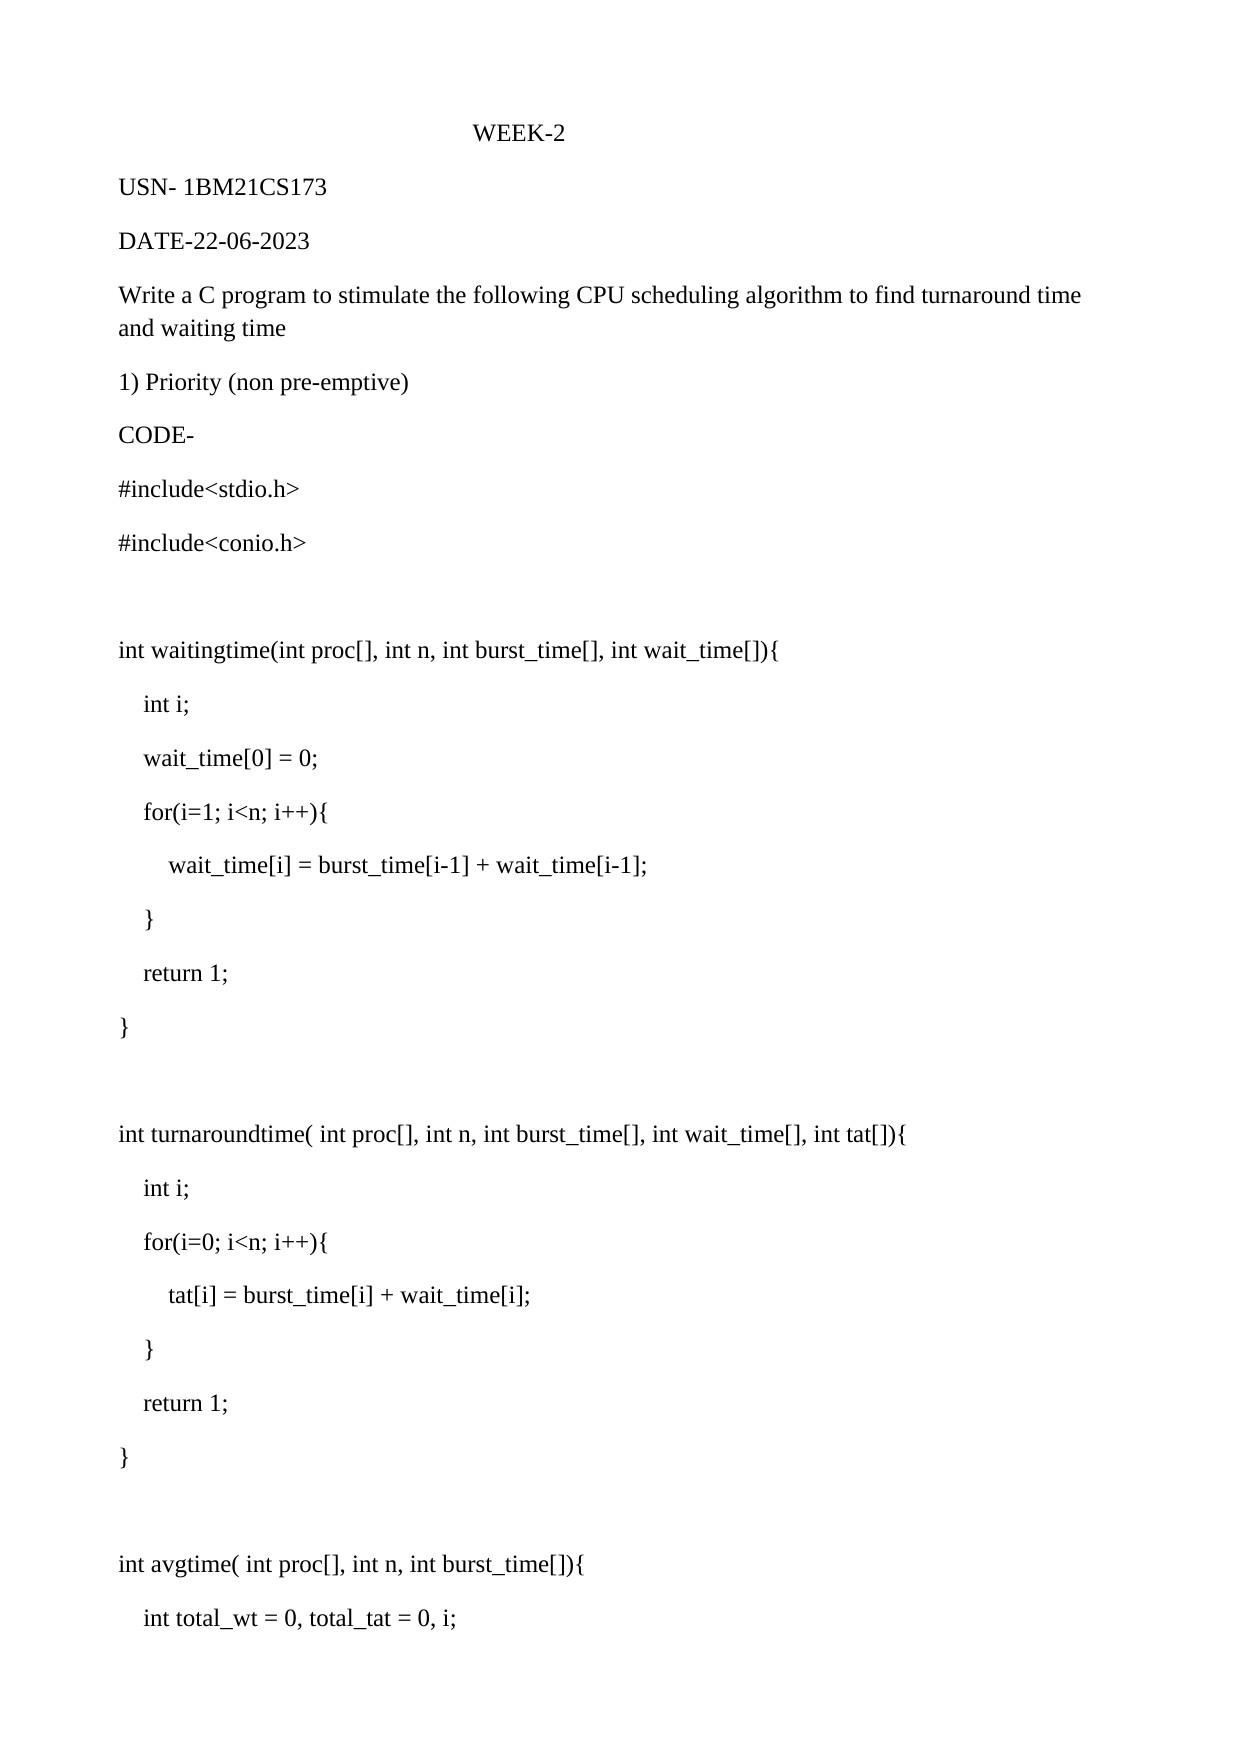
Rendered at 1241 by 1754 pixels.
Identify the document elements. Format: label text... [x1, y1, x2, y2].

text CODE- [118, 420, 1122, 449]
text int waitingtime(int proc[], int n, int burst_time[], int wait_time[]){ [118, 635, 1122, 664]
text WEEK-2 [118, 118, 1122, 147]
text #include<stdio.h> [118, 474, 1122, 503]
text return 1; [118, 958, 1122, 987]
text for(i=0; i<n; i++){ [118, 1227, 1122, 1255]
text } [118, 1334, 1122, 1363]
text #include<conio.h> [118, 528, 1122, 557]
text int total_wt = 0, total_tat = 0, i; [118, 1603, 1122, 1631]
text USN- 1BM21CS173 [118, 172, 1122, 201]
text } [118, 1012, 1122, 1041]
text int avgtime( int proc[], int n, int burst_time[]){ [118, 1549, 1122, 1578]
text wait_time[i] = burst_time[i-1] + wait_time[i-1]; [118, 850, 1122, 879]
text wait_time[0] = 0; [118, 743, 1122, 771]
text Write a C program to stimulate the following CPU scheduling algorithm to find turnaround time and waiting time [118, 280, 1122, 341]
text int i; [118, 689, 1122, 718]
text for(i=1; i<n; i++){ [118, 797, 1122, 825]
text } [118, 904, 1122, 933]
text return 1; [118, 1388, 1122, 1417]
text DATE-22-06-2023 [118, 226, 1122, 254]
text } [118, 1442, 1122, 1471]
text int i; [118, 1173, 1122, 1201]
text int turnaroundtime( int proc[], int n, int burst_time[], int wait_time[], int tat[]){ [118, 1119, 1122, 1148]
text tat[i] = burst_time[i] + wait_time[i]; [118, 1280, 1122, 1309]
text 1) Priority (non pre-emptive) [118, 367, 1122, 395]
